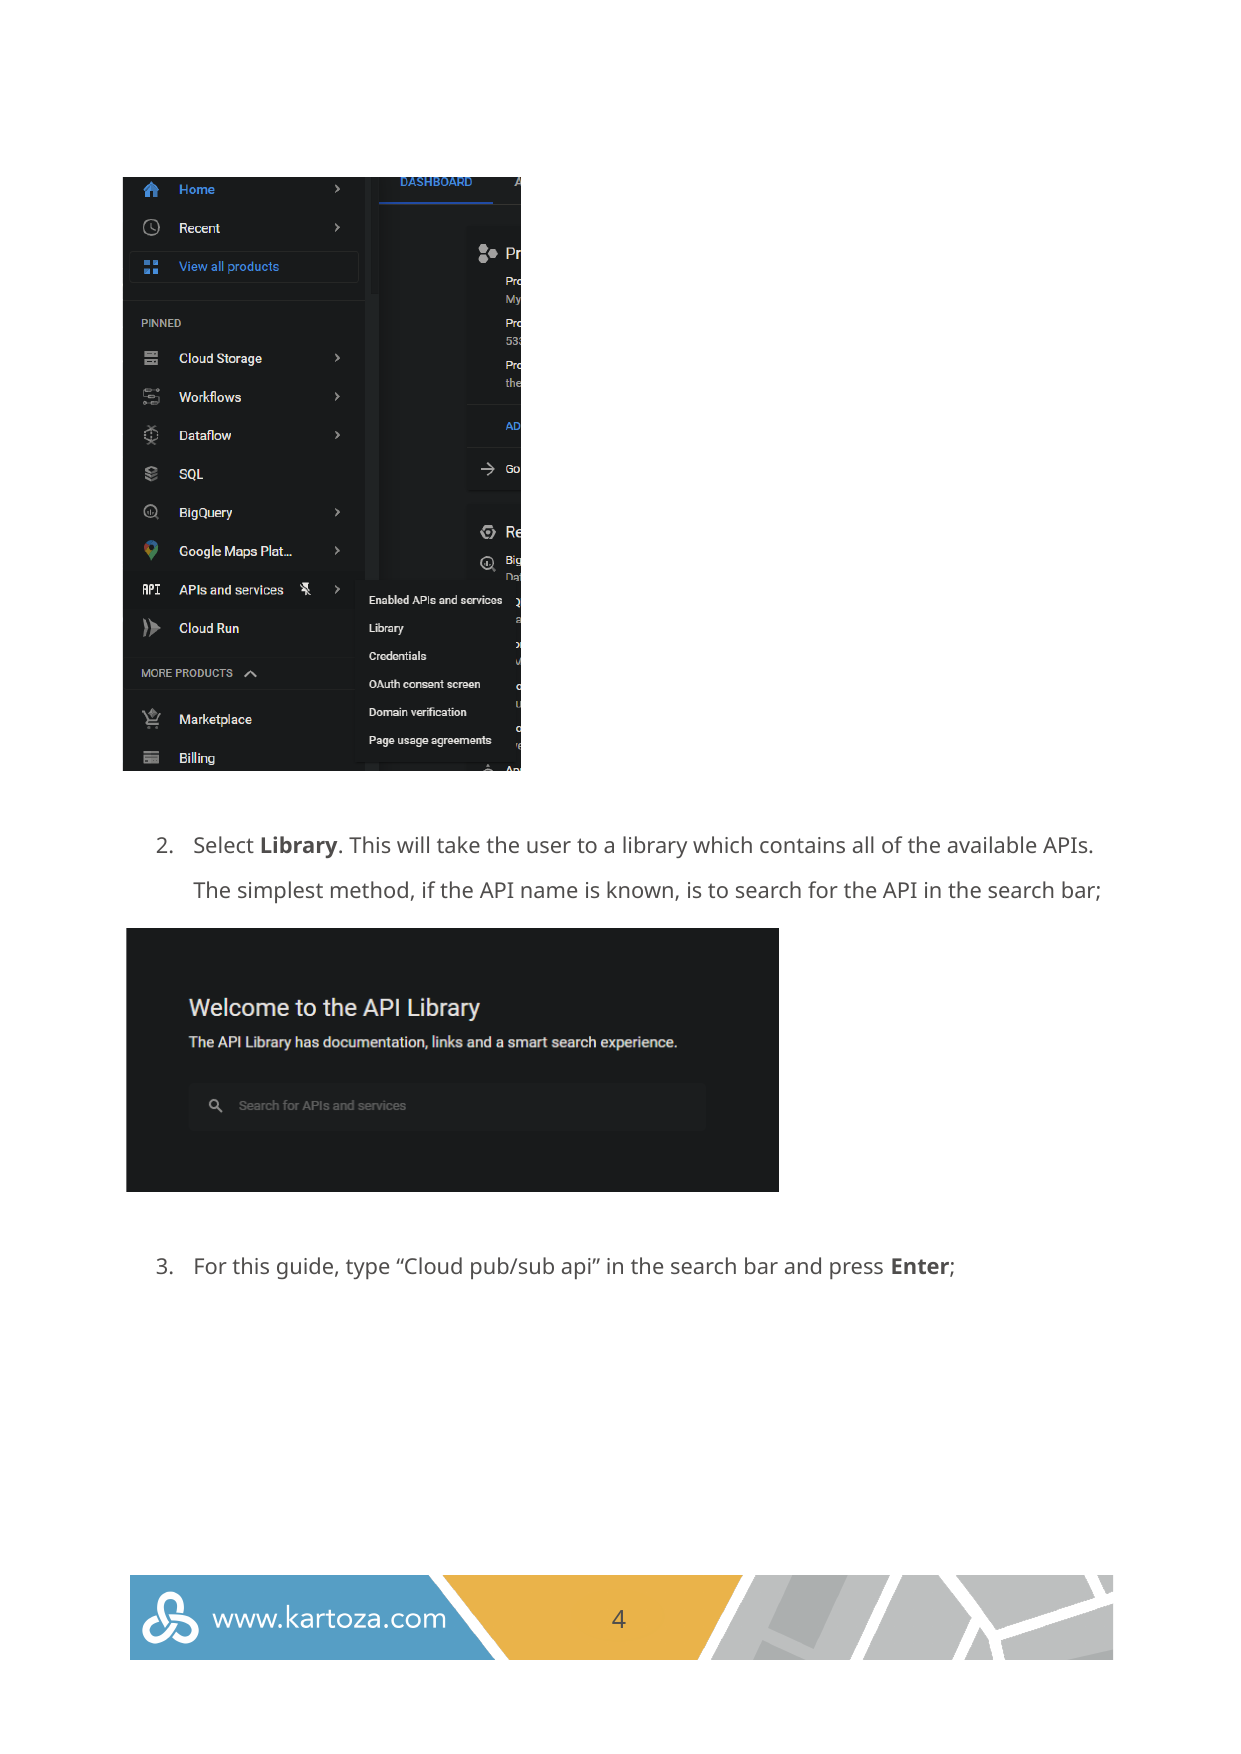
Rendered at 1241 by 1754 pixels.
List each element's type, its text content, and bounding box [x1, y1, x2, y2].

list For this guide, type “Cloud pub/sub api” in the search bar and press Enter; [156, 1251, 1122, 1281]
picture [122, 177, 521, 771]
picture [126, 928, 779, 1192]
picture [130, 1575, 1114, 1660]
list Select Library. This will take the user to a library which contains all of the available APIs. The simplest method, if the API name is known, is to search for the API in the search bar; [156, 831, 1122, 905]
